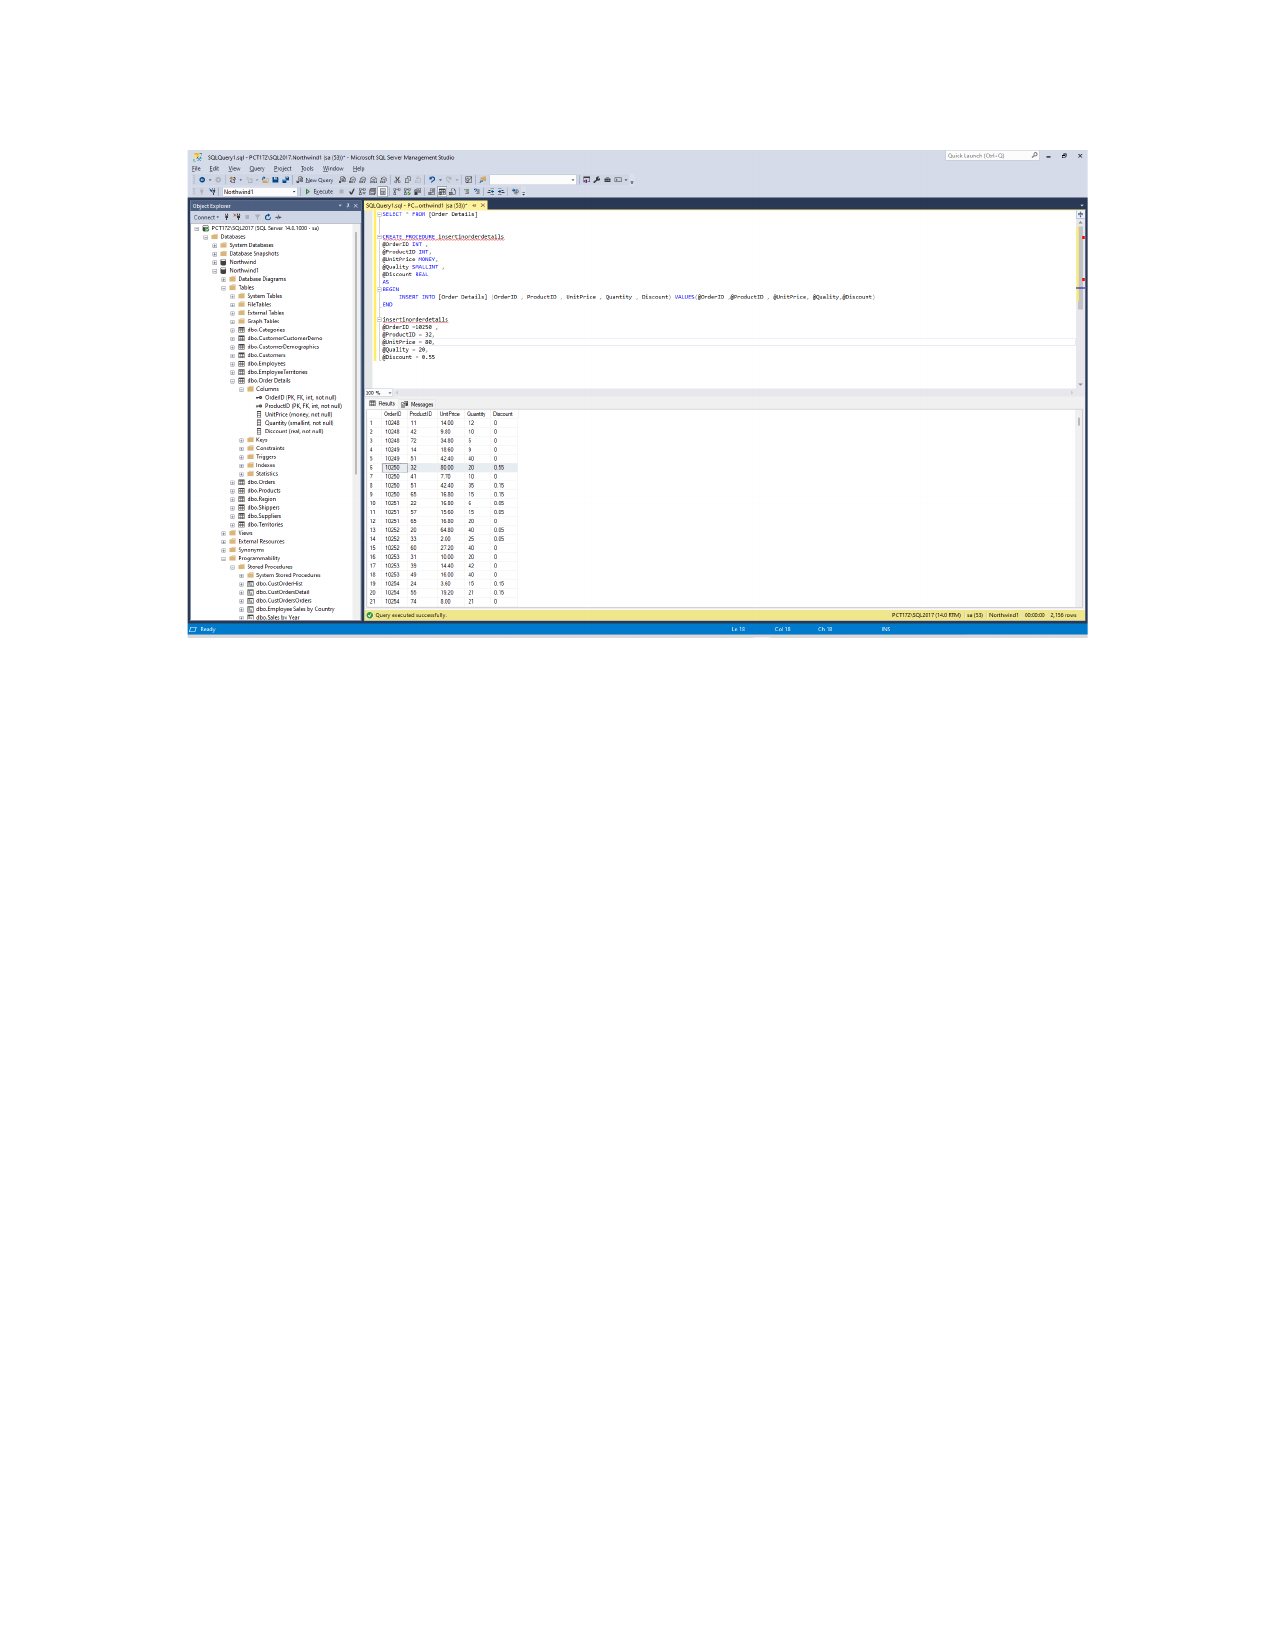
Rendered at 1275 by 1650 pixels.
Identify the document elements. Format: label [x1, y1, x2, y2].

picture [187, 150, 1088, 638]
